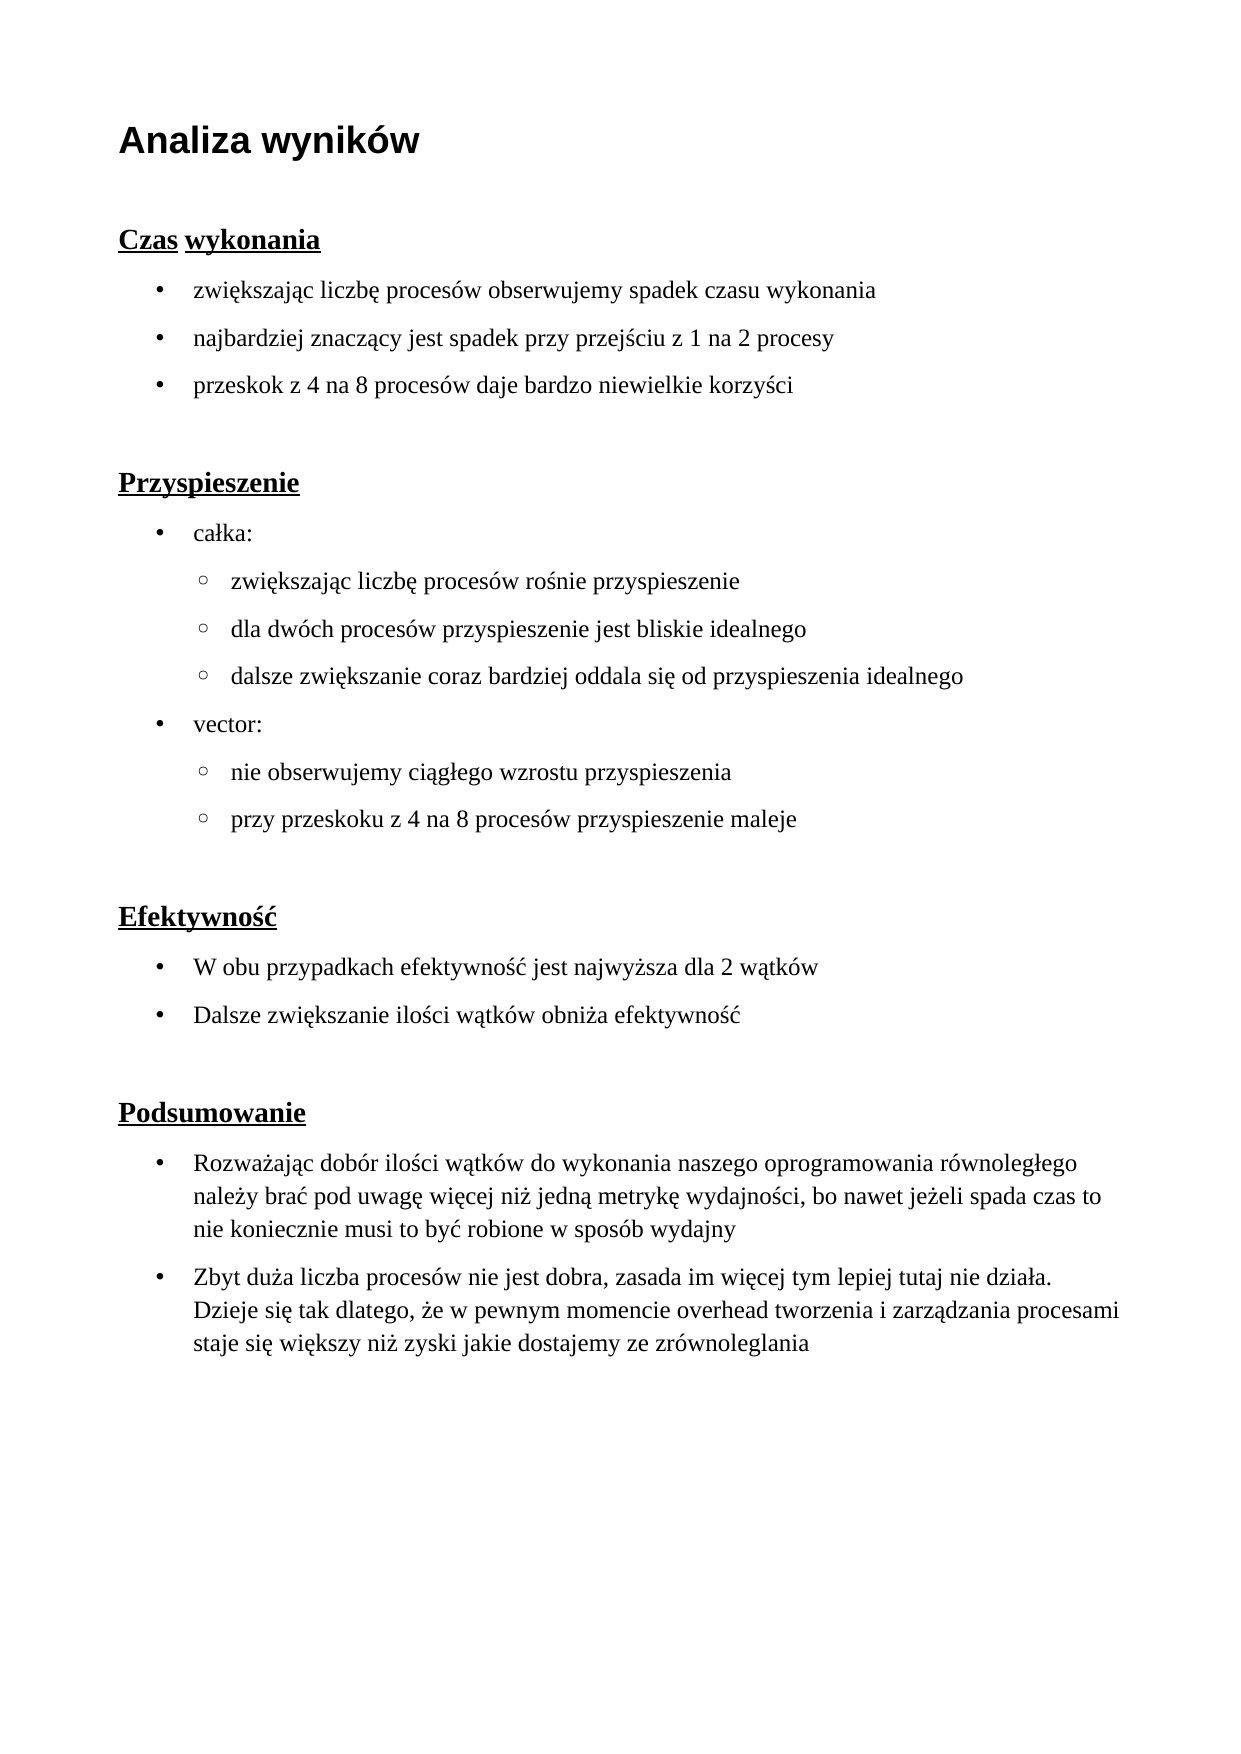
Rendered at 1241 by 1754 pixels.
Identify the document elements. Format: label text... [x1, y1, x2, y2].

list dalsze zwiększanie coraz bardziej oddala się od przyspieszenia idealnego [193, 661, 1122, 690]
list nie obserwujemy ciągłego wzrostu przyspieszenia [193, 757, 1122, 785]
list W obu przypadkach efektywność jest najwyższa dla 2 wątków [156, 952, 1122, 981]
list Dalsze zwiększanie ilości wątków obniża efektywność [156, 1000, 1122, 1029]
text Efektywność [118, 899, 1122, 933]
list przeskok z 4 na 8 procesów daje bardzo niewielkie korzyści [156, 370, 1122, 399]
text Przyspieszenie [118, 465, 1122, 499]
list Rozważając dobór ilości wątków do wykonania naszego oprogramowania równoległego należy brać pod uwagę więcej niż jedną metrykę wydajności, bo nawet jeżeli spada czas to nie koniecznie musi to być robione w sposób wydajny [156, 1148, 1122, 1243]
list zwiększając liczbę procesów obserwujemy spadek czasu wykonania [156, 275, 1122, 304]
list najbardziej znaczący jest spadek przy przejściu z 1 na 2 procesy [156, 323, 1122, 351]
text Czas wykonania [118, 222, 1122, 255]
list całka: [156, 518, 1122, 547]
list zwiększając liczbę procesów rośnie przyspieszenie [193, 566, 1122, 595]
text Podsumowanie [118, 1095, 1122, 1129]
subtitle Analiza wyników [118, 118, 1122, 162]
list Zbyt duża liczba procesów nie jest dobra, zasada im więcej tym lepiej tutaj nie działa. Dzieje się tak dlatego, że w pewnym momencie overhead tworzenia i zarządzania procesami staje się większy niż zyski jakie dostajemy ze zrównoleglania [156, 1262, 1122, 1357]
list dla dwóch procesów przyspieszenie jest bliskie idealnego [193, 614, 1122, 642]
list przy przeskoku z 4 na 8 procesów przyspieszenie maleje [193, 804, 1122, 833]
list vector: [156, 709, 1122, 738]
